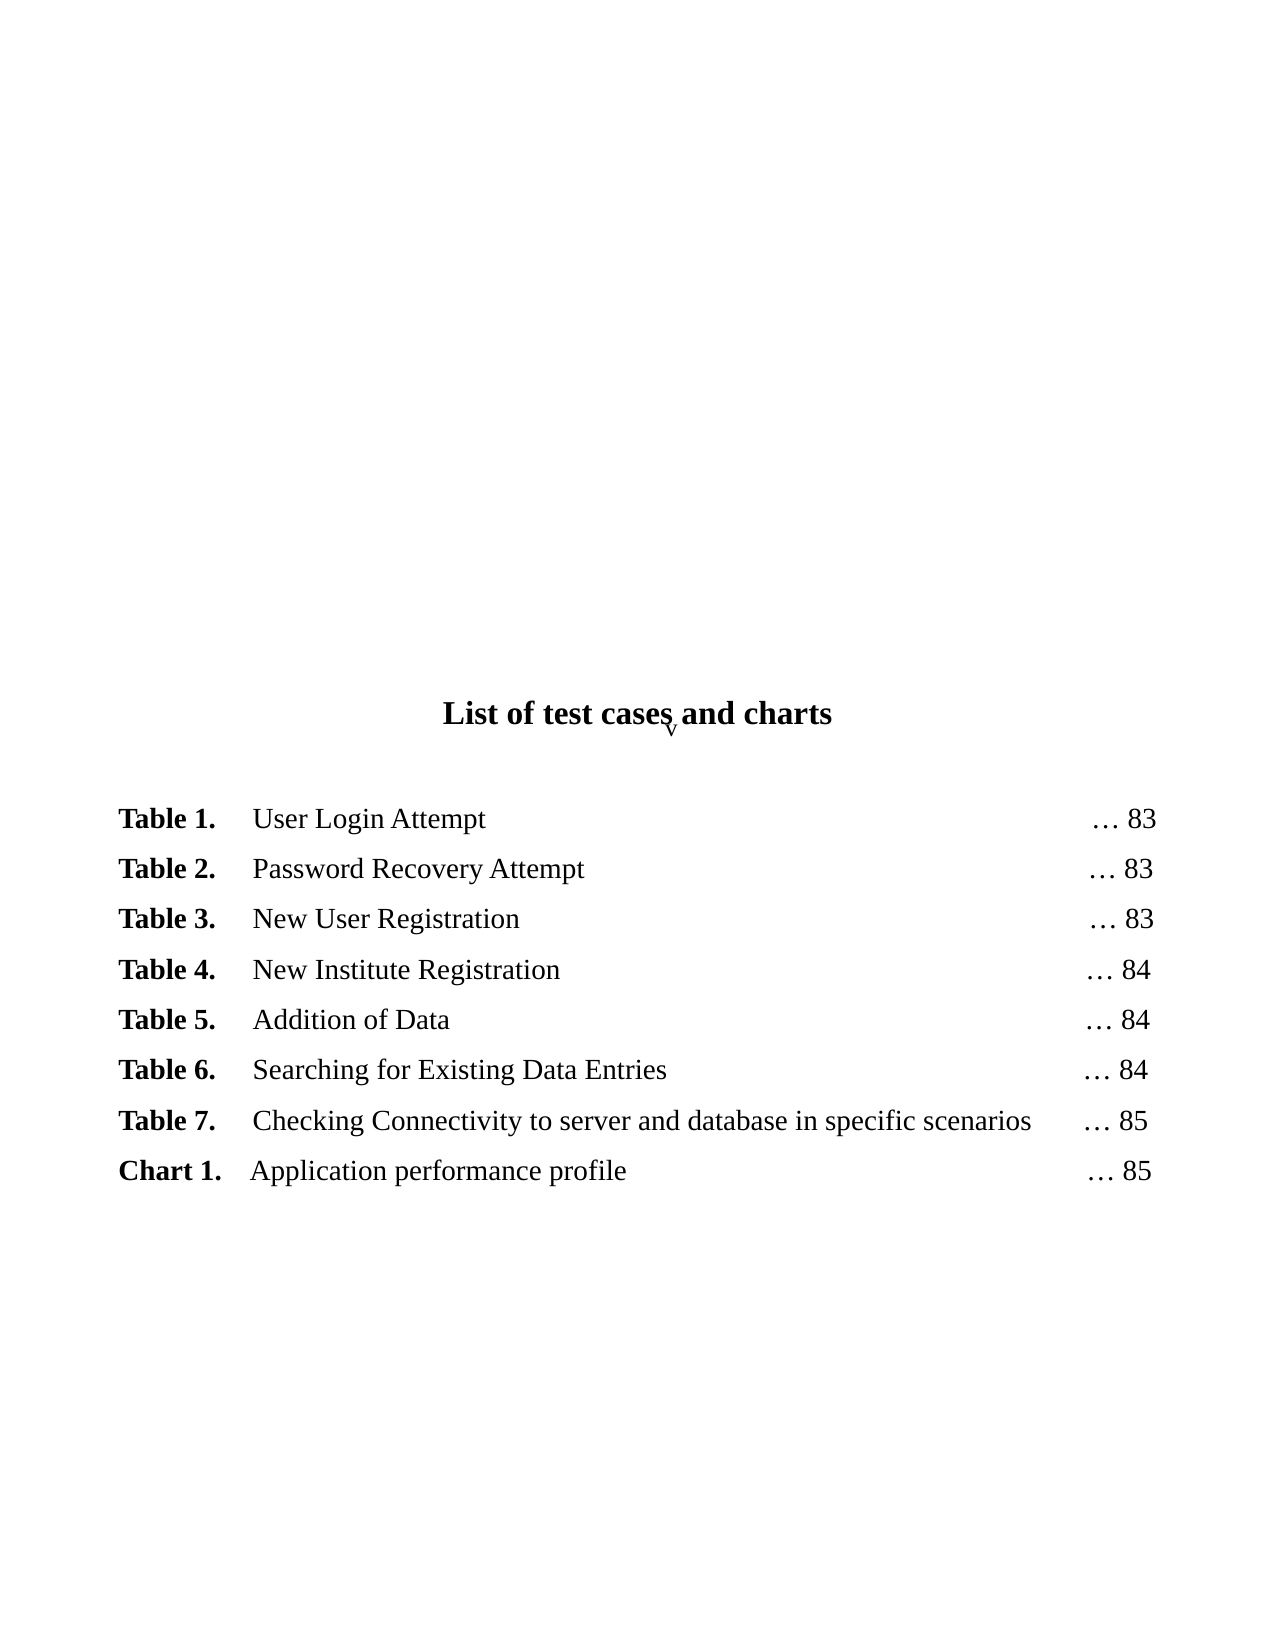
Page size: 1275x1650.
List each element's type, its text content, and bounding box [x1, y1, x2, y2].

text Chart 1. Application performance profile … 85 [118, 1153, 1157, 1187]
text Table 5. Addition of Data … 84 [118, 1002, 1157, 1036]
text Table 2. Password Recovery Attempt … 83 [118, 851, 1157, 885]
text List of test cases and charts [118, 693, 1157, 731]
text Table 7. Checking Connectivity to server and database in specific scenarios … 85 [118, 1103, 1157, 1136]
text Table 3. New User Registration … 83 [118, 902, 1157, 935]
text Table 4. New Institute Registration … 84 [118, 952, 1157, 985]
text Table 1. User Login Attempt … 83 [118, 801, 1157, 834]
text Table 6. Searching for Existing Data Entries … 84 [118, 1052, 1157, 1086]
